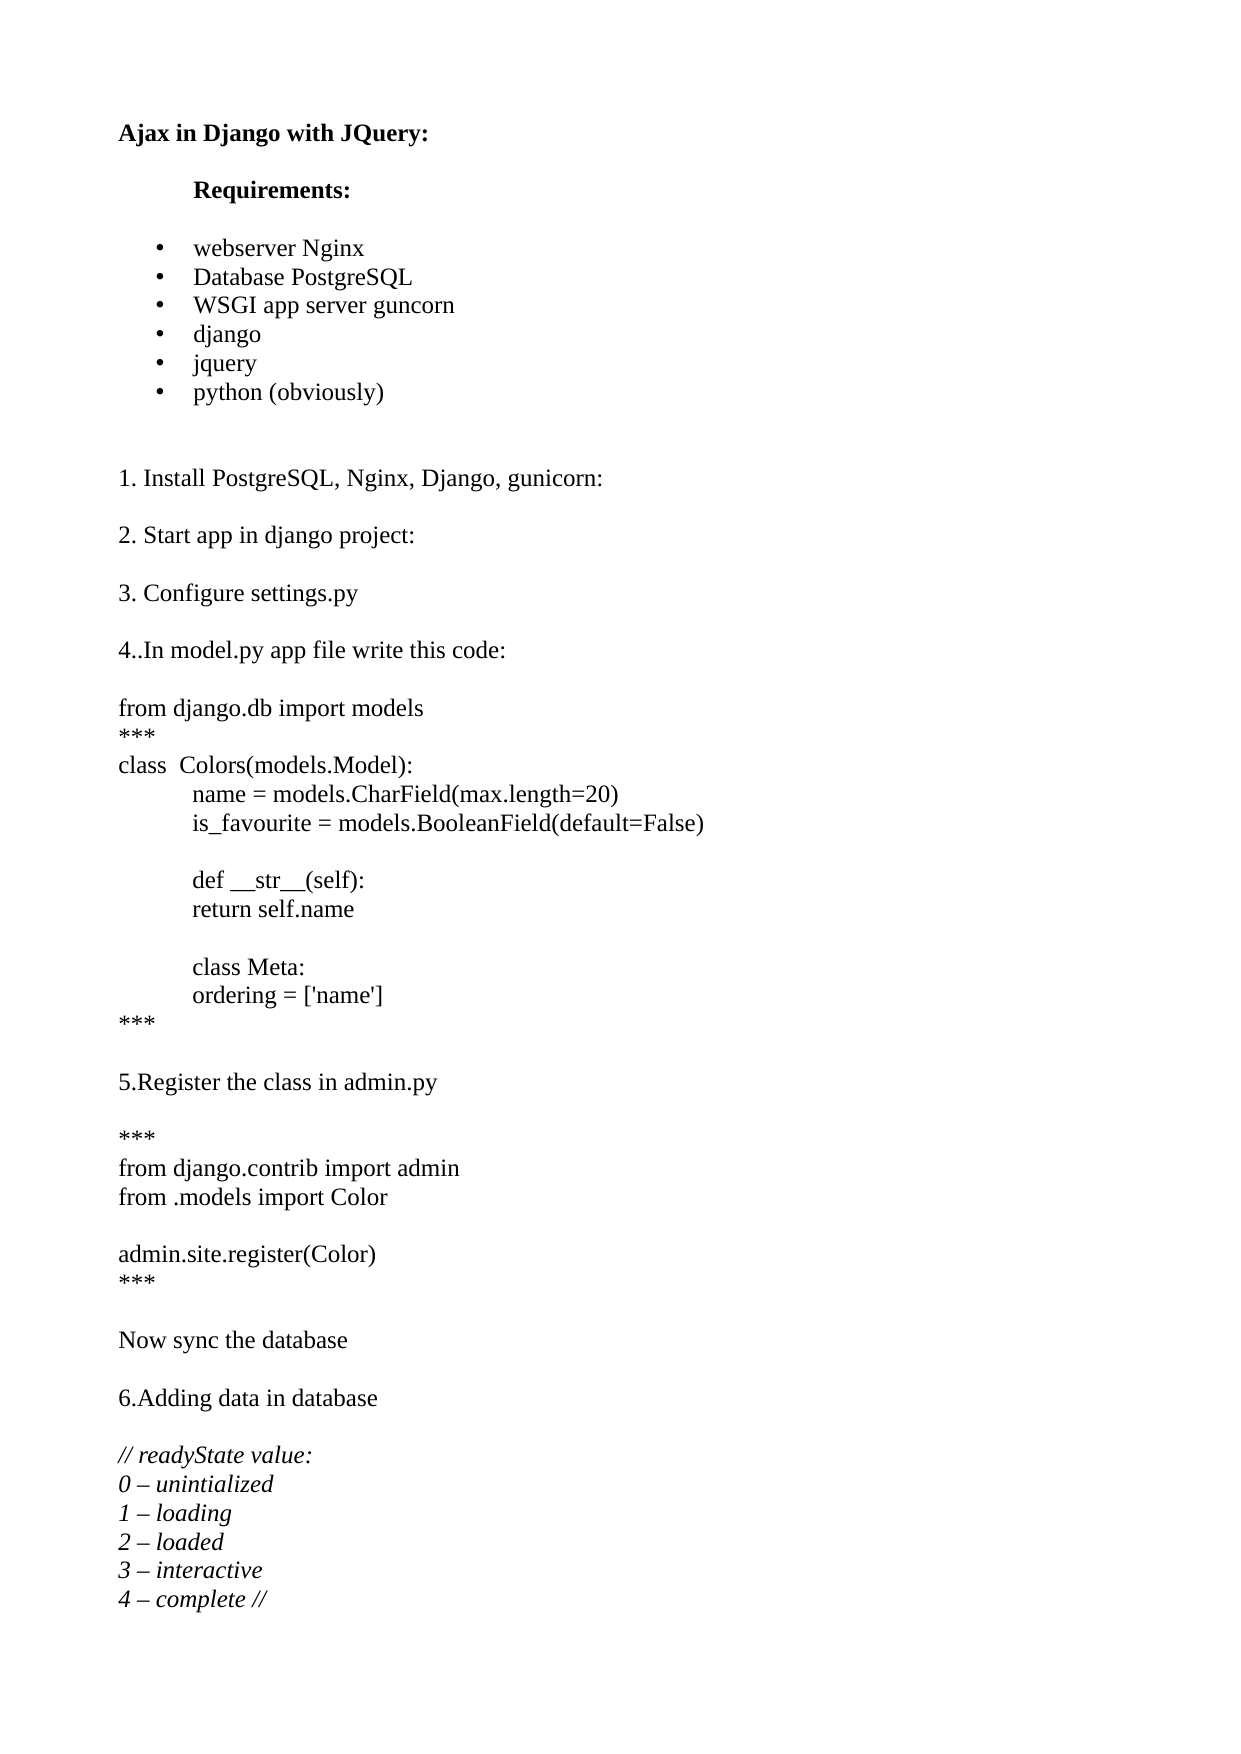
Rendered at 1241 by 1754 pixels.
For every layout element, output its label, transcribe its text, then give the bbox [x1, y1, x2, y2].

text *** [118, 1268, 1122, 1297]
list python (obviously) [156, 377, 1122, 406]
text is_favourite = models.BooleanField(default=False) [118, 808, 1122, 837]
text 2 – loaded [118, 1527, 1122, 1556]
text *** [118, 1124, 1122, 1153]
list webserver Nginx [156, 233, 1122, 262]
text admin.site.register(Color) [118, 1239, 1122, 1268]
text 0 – unintialized [118, 1469, 1122, 1498]
text class Colors(models.Model): [118, 751, 1122, 779]
list WSGI app server guncorn [156, 291, 1122, 319]
text 1. Install PostgreSQL, Nginx, Django, gunicorn: [118, 463, 1122, 492]
text 4..In model.py app file write this code: [118, 636, 1122, 664]
text 5.Register the class in admin.py [118, 1067, 1122, 1096]
text *** [118, 722, 1122, 751]
text 1 – loading [118, 1498, 1122, 1527]
text from .models import Color [118, 1182, 1122, 1211]
text ordering = ['name'] [118, 981, 1122, 1009]
list jquery [156, 348, 1122, 377]
text 3. Configure settings.py [118, 578, 1122, 607]
text name = models.CharField(max.length=20) [118, 779, 1122, 808]
text Now sync the database [118, 1326, 1122, 1354]
list django [156, 319, 1122, 348]
text Ajax in Django with JQuery: [118, 118, 1122, 147]
text return self.name [118, 894, 1122, 923]
list Requirements: [156, 176, 1122, 204]
text 3 – interactive [118, 1556, 1122, 1584]
text class Meta: [118, 952, 1122, 981]
list Database PostgreSQL [156, 262, 1122, 291]
text 2. Start app in django project: [118, 521, 1122, 549]
text // readyState value: [118, 1441, 1122, 1469]
text *** [118, 1009, 1122, 1038]
text 4 – complete // [118, 1584, 1122, 1613]
text from django.contrib import admin [118, 1153, 1122, 1182]
text from django.db import models [118, 693, 1122, 722]
text def __str__(self): [118, 866, 1122, 894]
text 6.Adding data in database [118, 1383, 1122, 1412]
